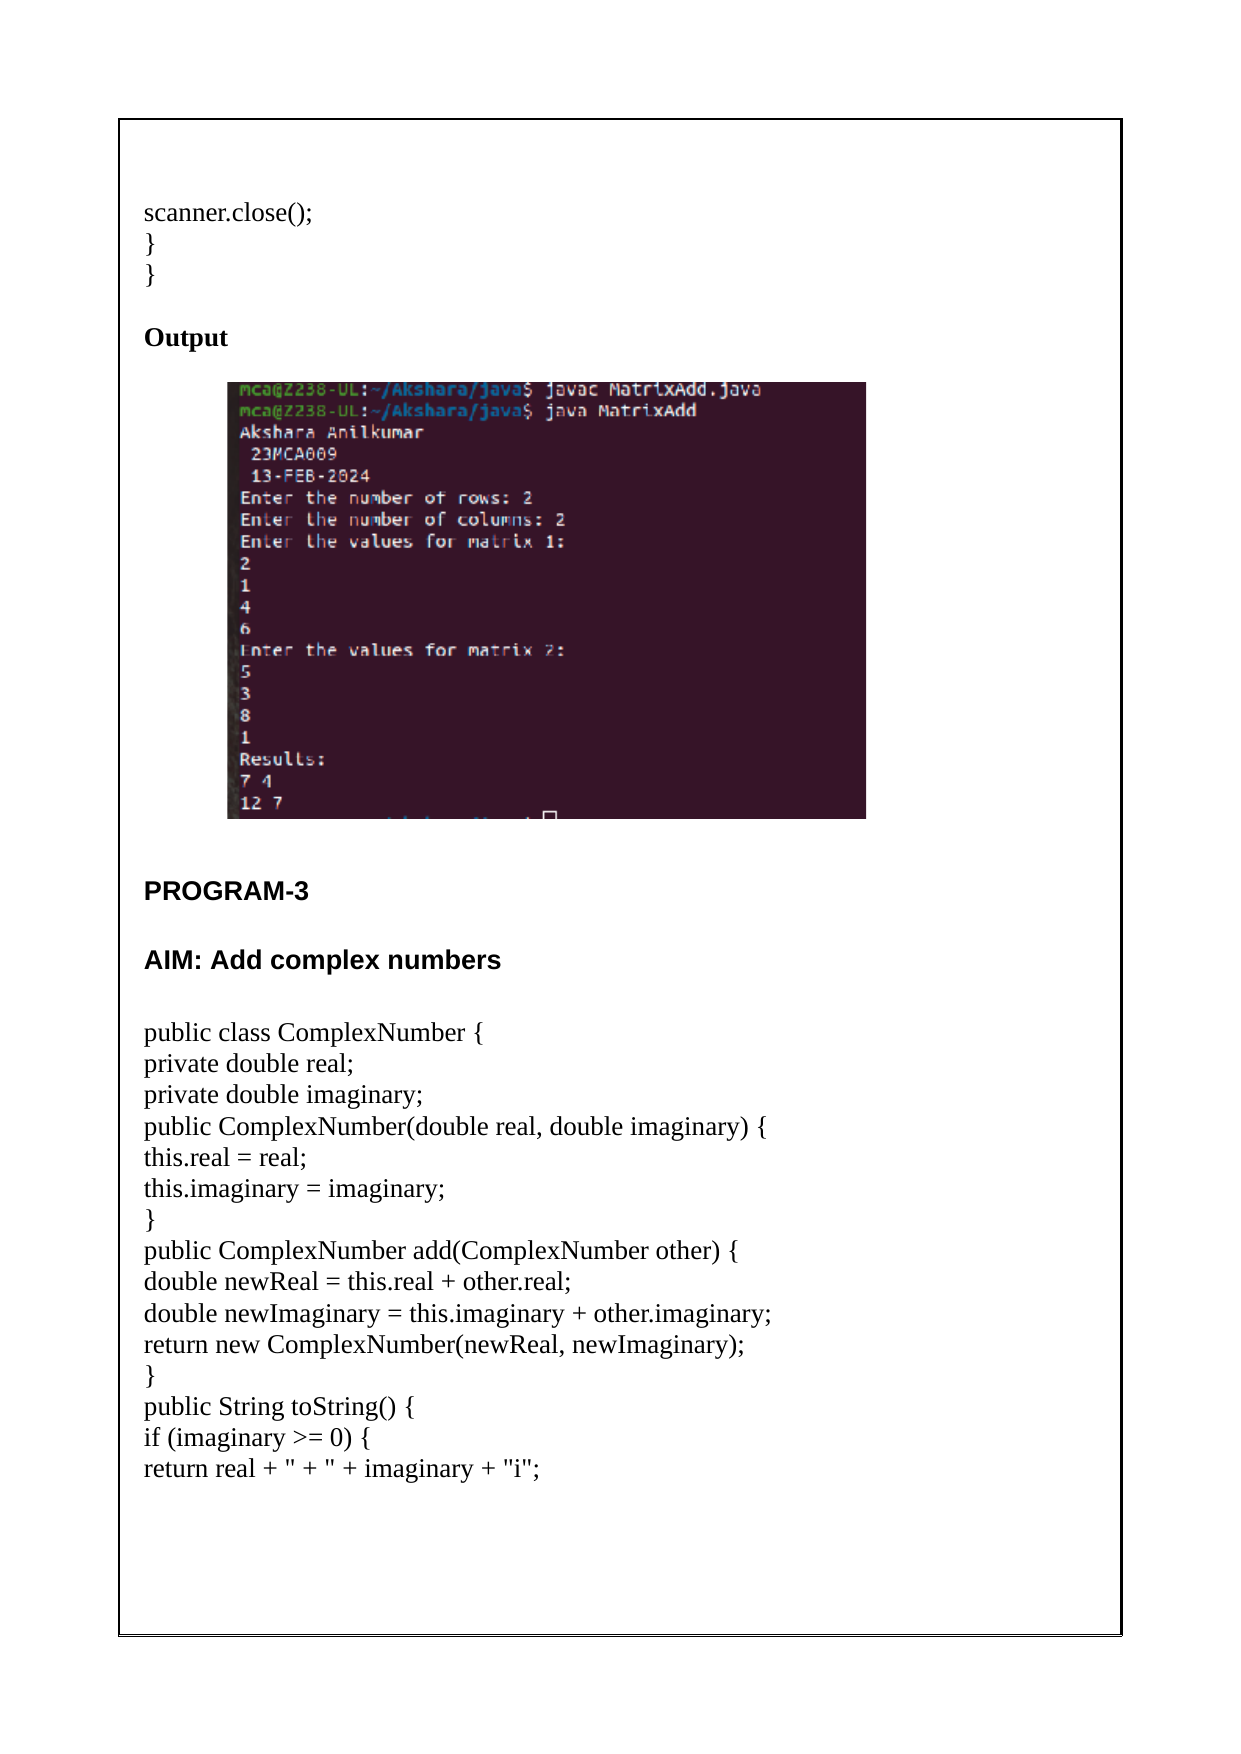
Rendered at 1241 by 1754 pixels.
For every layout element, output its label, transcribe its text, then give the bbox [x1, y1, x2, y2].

text public class ComplexNumber { [144, 1016, 1097, 1047]
text private double imaginary; [144, 1079, 1097, 1110]
text scanner.close(); [144, 196, 1097, 227]
text public ComplexNumber(double real, double imaginary) { [144, 1110, 1097, 1141]
text } [144, 1203, 1097, 1234]
text return real + " + " + imaginary + "i"; [144, 1452, 1097, 1483]
picture [227, 382, 867, 819]
subtitle AIM: Add complex numbers [144, 944, 1097, 975]
text private double real; [144, 1047, 1097, 1079]
text } [144, 227, 1097, 258]
text if (imaginary >= 0) { [144, 1421, 1097, 1452]
text double newReal = this.real + other.real; [144, 1266, 1097, 1297]
text this.imaginary = imaginary; [144, 1172, 1097, 1203]
text this.real = real; [144, 1141, 1097, 1172]
text public String toString() { [144, 1390, 1097, 1421]
text } [144, 258, 1097, 289]
text Output [144, 321, 1097, 352]
text double newImaginary = this.imaginary + other.imaginary; [144, 1297, 1097, 1328]
text public ComplexNumber add(ComplexNumber other) { [144, 1234, 1097, 1266]
text } [144, 1359, 1097, 1390]
subtitle PROGRAM-3 [144, 875, 1097, 906]
text return new ComplexNumber(newReal, newImaginary); [144, 1328, 1097, 1359]
